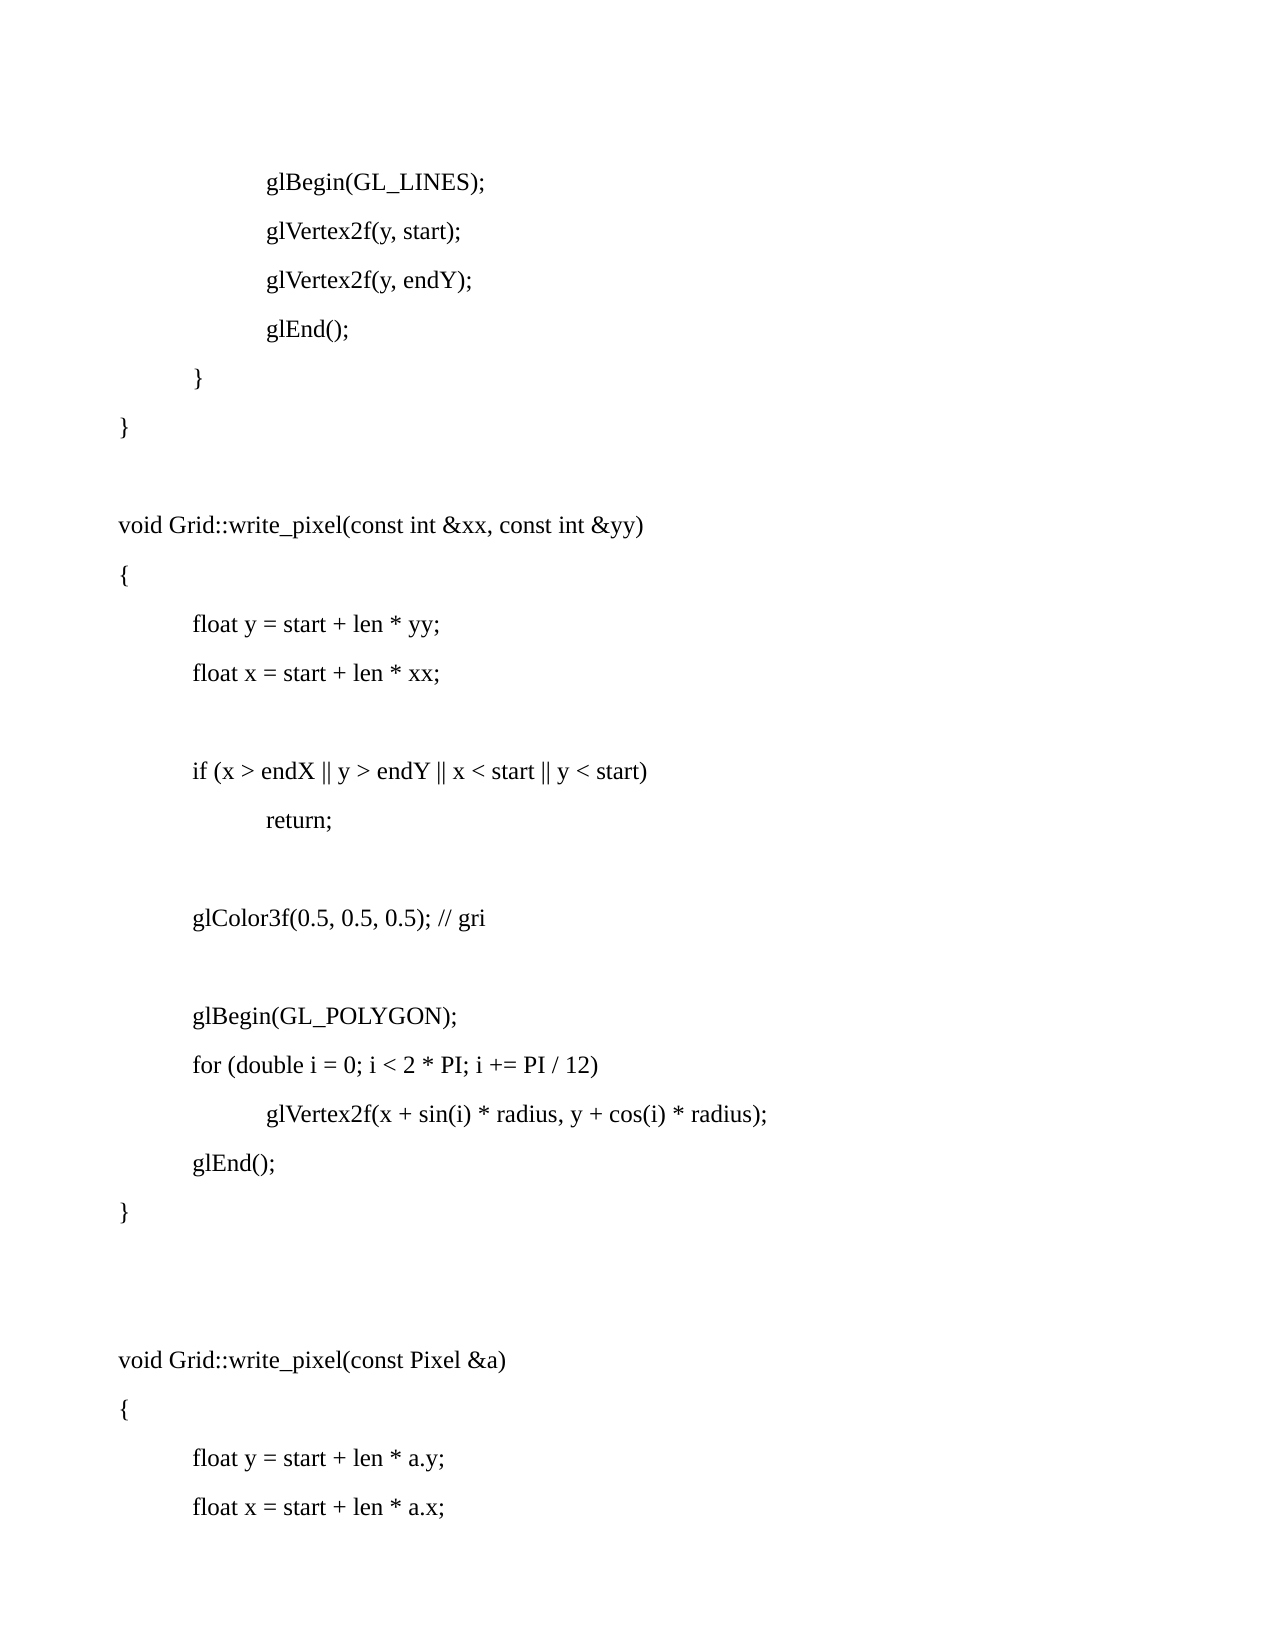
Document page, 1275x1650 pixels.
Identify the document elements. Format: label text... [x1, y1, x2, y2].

text void Grid::write_pixel(const Pixel &a) [118, 1345, 1157, 1373]
text glVertex2f(x + sin(i) * radius, y + cos(i) * radius); [118, 1099, 1157, 1128]
text } [118, 412, 1157, 441]
text glBegin(GL_POLYGON); [118, 1001, 1157, 1030]
text void Grid::write_pixel(const int &xx, const int &yy) [118, 511, 1157, 539]
text glVertex2f(y, endY); [118, 265, 1157, 294]
text } [118, 1197, 1157, 1226]
text glColor3f(0.5, 0.5, 0.5); // gri [118, 903, 1157, 932]
text float x = start + len * a.x; [118, 1492, 1157, 1521]
text if (x > endX || y > endY || x < start || y < start) [118, 756, 1157, 785]
text float x = start + len * xx; [118, 658, 1157, 687]
text float y = start + len * a.y; [118, 1443, 1157, 1472]
text for (double i = 0; i < 2 * PI; i += PI / 12) [118, 1050, 1157, 1079]
text float y = start + len * yy; [118, 609, 1157, 637]
text glVertex2f(y, start); [118, 216, 1157, 245]
text return; [118, 805, 1157, 834]
text glEnd(); [118, 1148, 1157, 1177]
text { [118, 560, 1157, 588]
text glEnd(); [118, 314, 1157, 343]
text } [118, 363, 1157, 392]
text glBegin(GL_LINES); [118, 167, 1157, 196]
text { [118, 1394, 1157, 1422]
